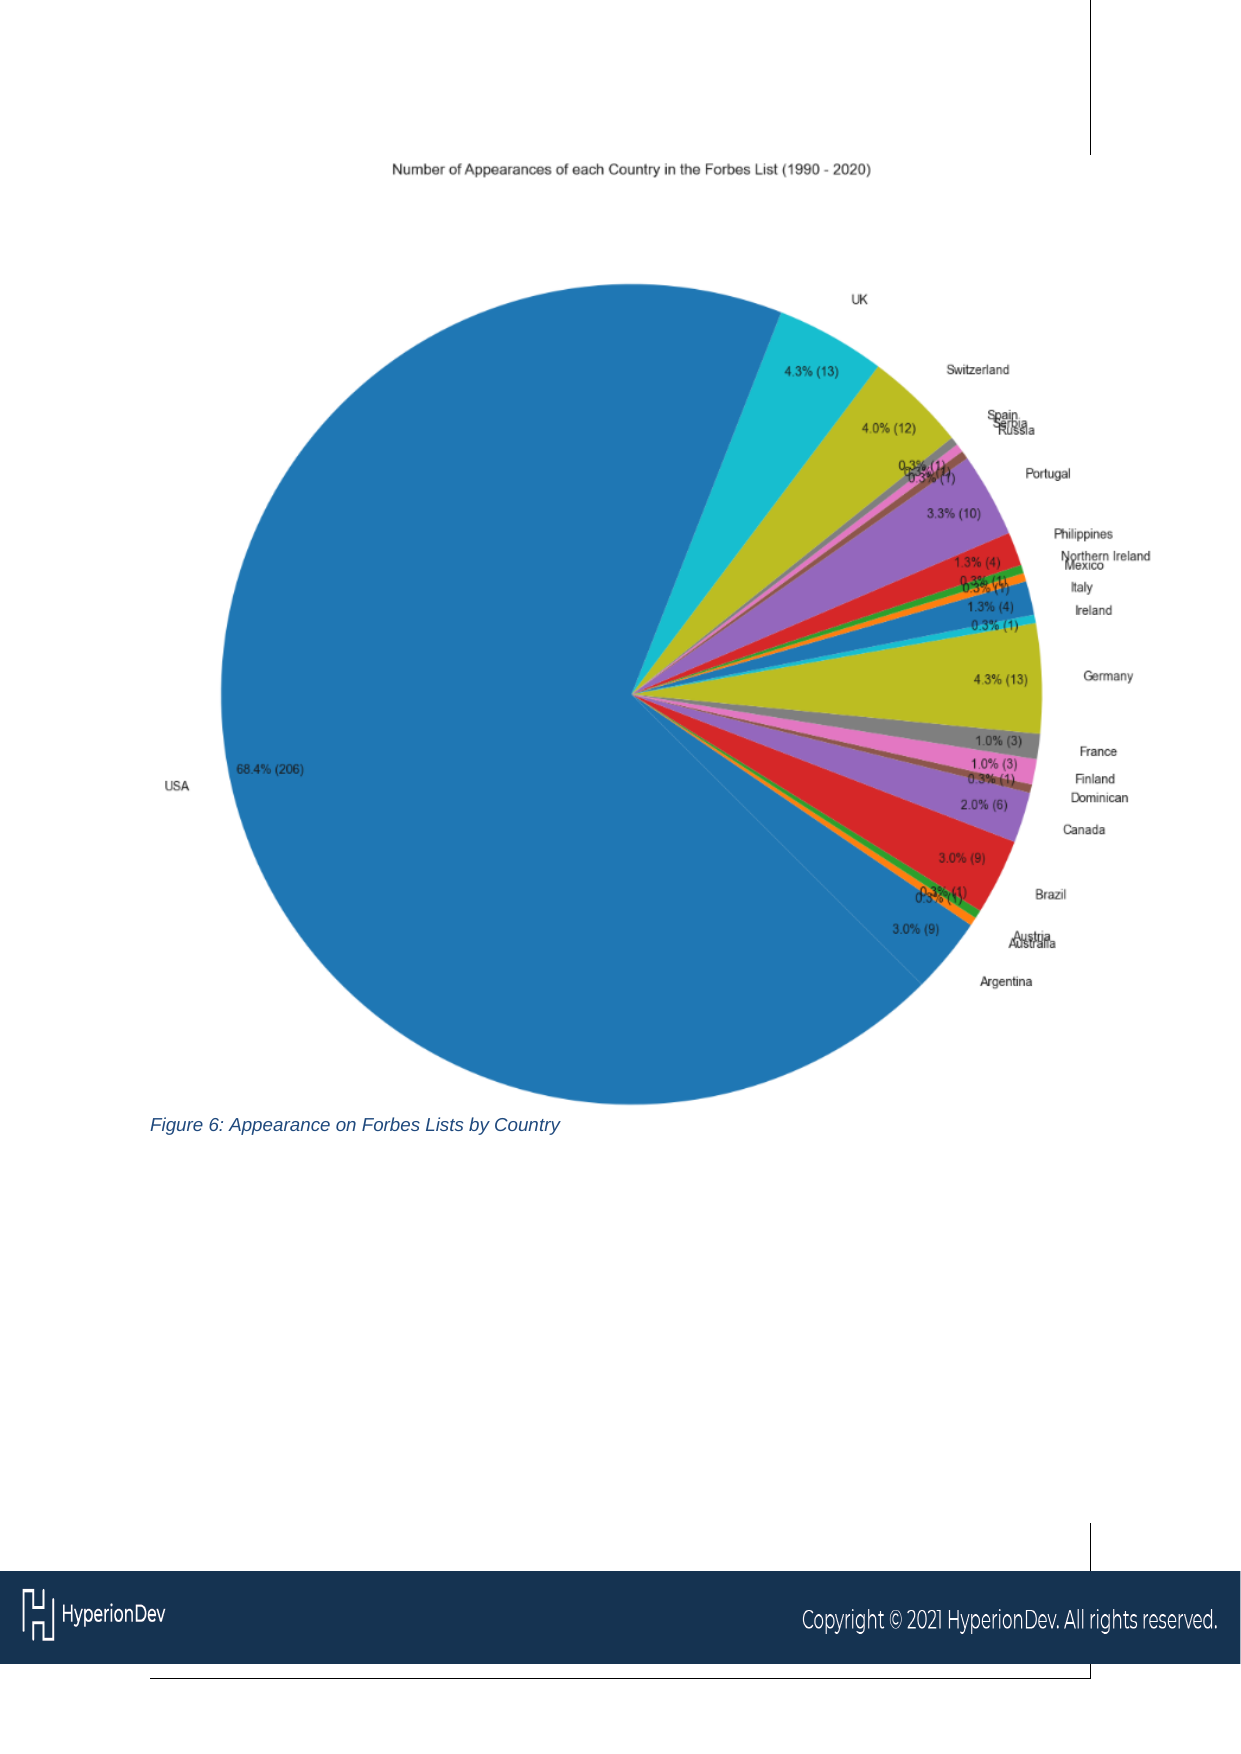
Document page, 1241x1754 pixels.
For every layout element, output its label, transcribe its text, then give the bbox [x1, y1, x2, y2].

text Figure 6: Appearance on Forbes Lists by Country [150, 1113, 1091, 1135]
